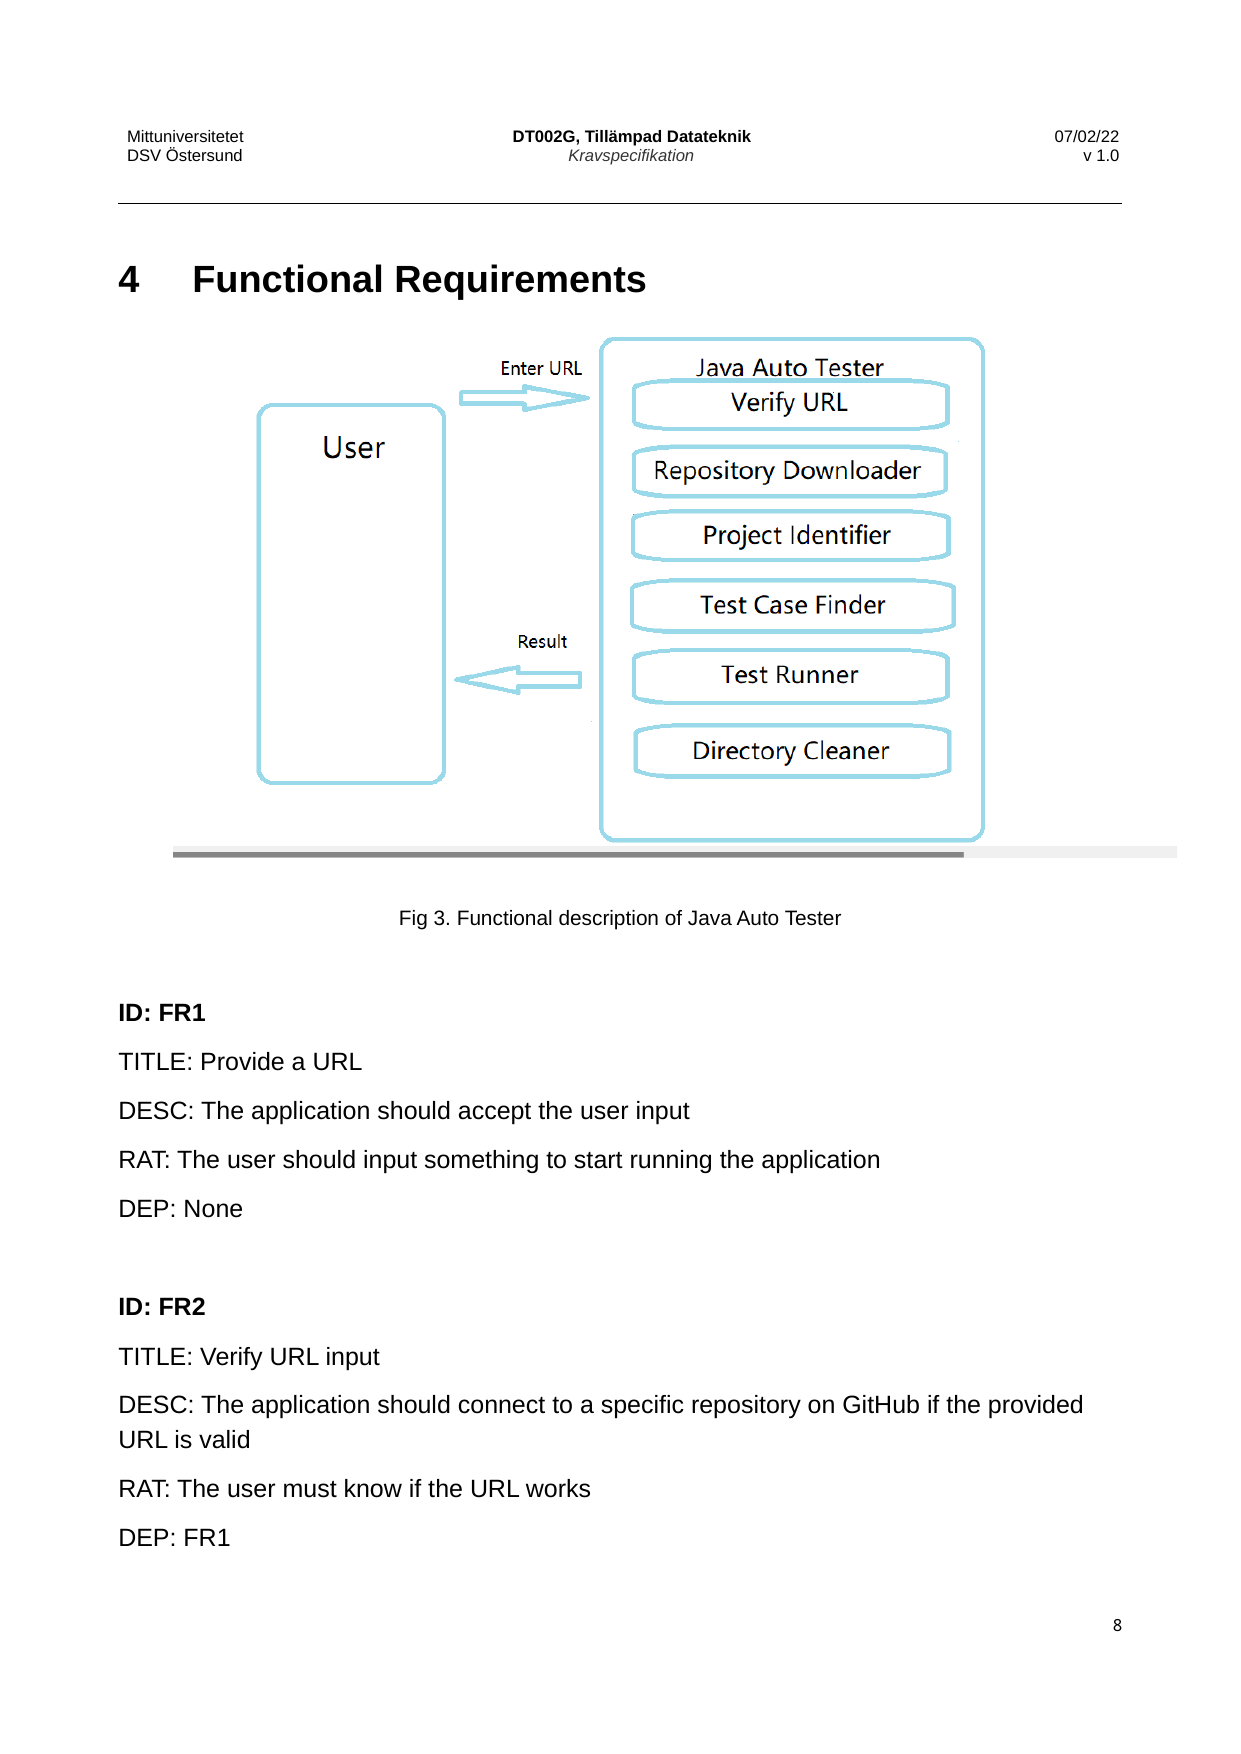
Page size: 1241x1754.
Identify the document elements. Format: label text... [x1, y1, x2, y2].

text ID: FR2 [118, 1292, 1122, 1321]
text TITLE: Provide a URL [118, 1047, 1122, 1076]
subtitle Functional Requirements [118, 257, 1122, 301]
text TITLE: Verify URL input [118, 1341, 1122, 1370]
text DEP: None [118, 1194, 1122, 1223]
text RAT: The user should input something to start running the application [118, 1145, 1122, 1174]
text ID: FR1 [118, 998, 1122, 1027]
picture [173, 331, 1178, 858]
text RAT: The user must know if the URL works [118, 1474, 1122, 1503]
text DEP: FR1 [118, 1523, 1122, 1552]
text Fig 3. Functional description of Java Auto Tester [118, 906, 1122, 929]
text DESC: The application should accept the user input [118, 1096, 1122, 1125]
text DESC: The application should connect to a specific repository on GitHub if the provided URL is valid [118, 1391, 1122, 1454]
